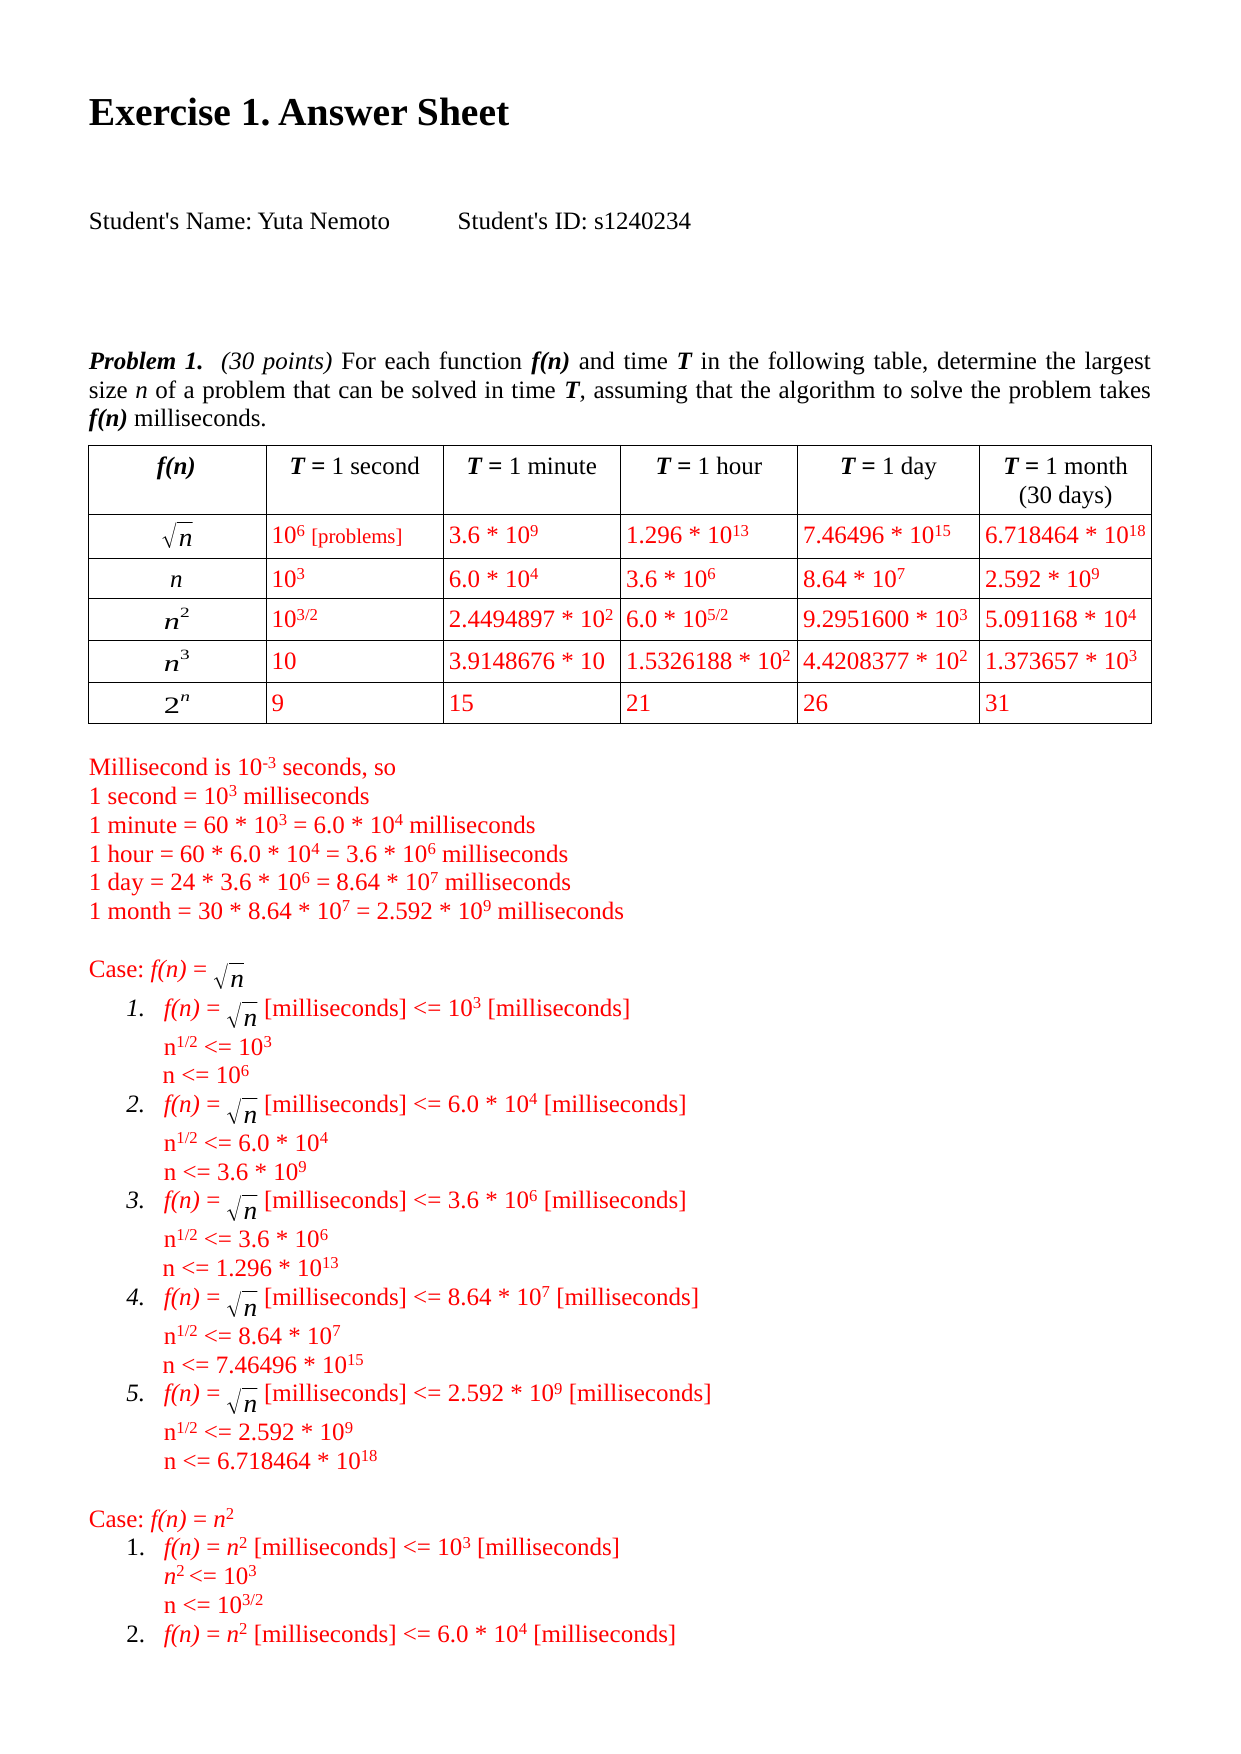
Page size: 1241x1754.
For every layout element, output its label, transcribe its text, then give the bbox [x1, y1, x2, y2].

text n <= 3.6 * 109 [164, 1157, 1152, 1186]
table_cell 7.46496 * 1015 [798, 515, 979, 557]
list f(n) = [milliseconds] <= 6.0 * 104 [milliseconds] [126, 1089, 1152, 1128]
table_cell 10 [267, 641, 443, 682]
table_cell 2.4494897 * 102 [444, 599, 620, 640]
text n <= 103/2 [164, 1590, 1152, 1619]
table_cell [89, 641, 266, 682]
table_cell [89, 599, 266, 640]
table_header T = 1 day [798, 446, 979, 514]
table_cell 9.2951600 * 103 [798, 599, 979, 640]
table_cell 8.64 * 107 [798, 559, 979, 598]
text n1/2 <= 103 [164, 1032, 1152, 1060]
table_cell 1.296 * 1013 [621, 515, 797, 557]
text 1 month = 30 * 8.64 * 107 = 2.592 * 109 milliseconds [89, 896, 1152, 925]
table_cell 6.0 * 104 [444, 559, 620, 598]
table_cell 3.6 * 106 [621, 559, 797, 598]
table_header T = 1 month (30 days) [980, 446, 1151, 514]
table_cell 26 [798, 683, 979, 723]
table_cell 3.9148676 * 10 [444, 641, 620, 682]
table_header f(n) [89, 446, 266, 514]
table_cell 1.373657 * 103 [980, 641, 1151, 682]
table_cell 6.718464 * 1018 [980, 515, 1151, 557]
table_cell 106 [problems] [267, 515, 443, 557]
text Millisecond is 10-3 seconds, so [89, 752, 1152, 781]
table_header T = 1 second [267, 446, 443, 514]
text n2 <= 103 [164, 1561, 1152, 1590]
text 1 minute = 60 * 103 = 6.0 * 104 milliseconds [89, 810, 1152, 839]
text 1 second = 103 milliseconds [89, 781, 1152, 810]
text Exercise 1. Answer Sheet [89, 89, 1152, 134]
table_cell 1.5326188 * 102 [621, 641, 797, 682]
text n1/2 <= 2.592 * 109 [164, 1417, 1152, 1446]
text Problem 1. (30 points) For each function f(n) and time T in the following table, determine the largest size n of a problem that can be solved in time T, assuming that the algorithm to solve the problem takes f(n) milliseconds. [89, 346, 1152, 432]
list f(n) = [milliseconds] <= 8.64 * 107 [milliseconds] [126, 1282, 1152, 1321]
text n1/2 <= 6.0 * 104 [164, 1128, 1152, 1157]
table_cell 6.0 * 105/2 [621, 599, 797, 640]
table_cell 31 [980, 683, 1151, 723]
text n <= 7.46496 * 1015 [162, 1350, 1152, 1378]
table_cell [89, 683, 266, 723]
text n1/2 <= 8.64 * 107 [164, 1321, 1152, 1350]
table_cell 9 [267, 683, 443, 723]
text n1/2 <= 3.6 * 106 [164, 1224, 1152, 1253]
list f(n) = [milliseconds] <= 2.592 * 109 [milliseconds] [126, 1378, 1152, 1417]
table_cell 3.6 * 109 [444, 515, 620, 557]
table_cell [89, 515, 266, 557]
table_cell 2.592 * 109 [980, 559, 1151, 598]
table_cell 21 [621, 683, 797, 723]
list f(n) = [milliseconds] <= 3.6 * 106 [milliseconds] [126, 1186, 1152, 1224]
text Case: f(n) = [89, 954, 1152, 993]
table_cell n [89, 559, 266, 598]
table_cell 4.4208377 * 102 [798, 641, 979, 682]
table_cell 103/2 [267, 599, 443, 640]
text Student's Name: Yuta Nemoto Student's ID: s1240234 [89, 206, 1152, 235]
table_header T = 1 minute [444, 446, 620, 514]
list f(n) = n2 [milliseconds] <= 6.0 * 104 [milliseconds] [126, 1619, 1152, 1647]
list f(n) = n2 [milliseconds] <= 103 [milliseconds] [126, 1532, 1152, 1561]
table_cell 5.091168 * 104 [980, 599, 1151, 640]
text 1 day = 24 * 3.6 * 106 = 8.64 * 107 milliseconds [89, 867, 1152, 896]
text n <= 6.718464 * 1018 [164, 1446, 1152, 1475]
text n <= 106 [89, 1060, 1152, 1089]
table_cell 103 [267, 559, 443, 598]
table_header T = 1 hour [621, 446, 797, 514]
table_cell 15 [444, 683, 620, 723]
list f(n) = [milliseconds] <= 103 [milliseconds] [126, 993, 1152, 1032]
text Case: f(n) = n2 [89, 1504, 1152, 1532]
text 1 hour = 60 * 6.0 * 104 = 3.6 * 106 milliseconds [89, 839, 1152, 867]
text n <= 1.296 * 1013 [162, 1253, 1152, 1282]
